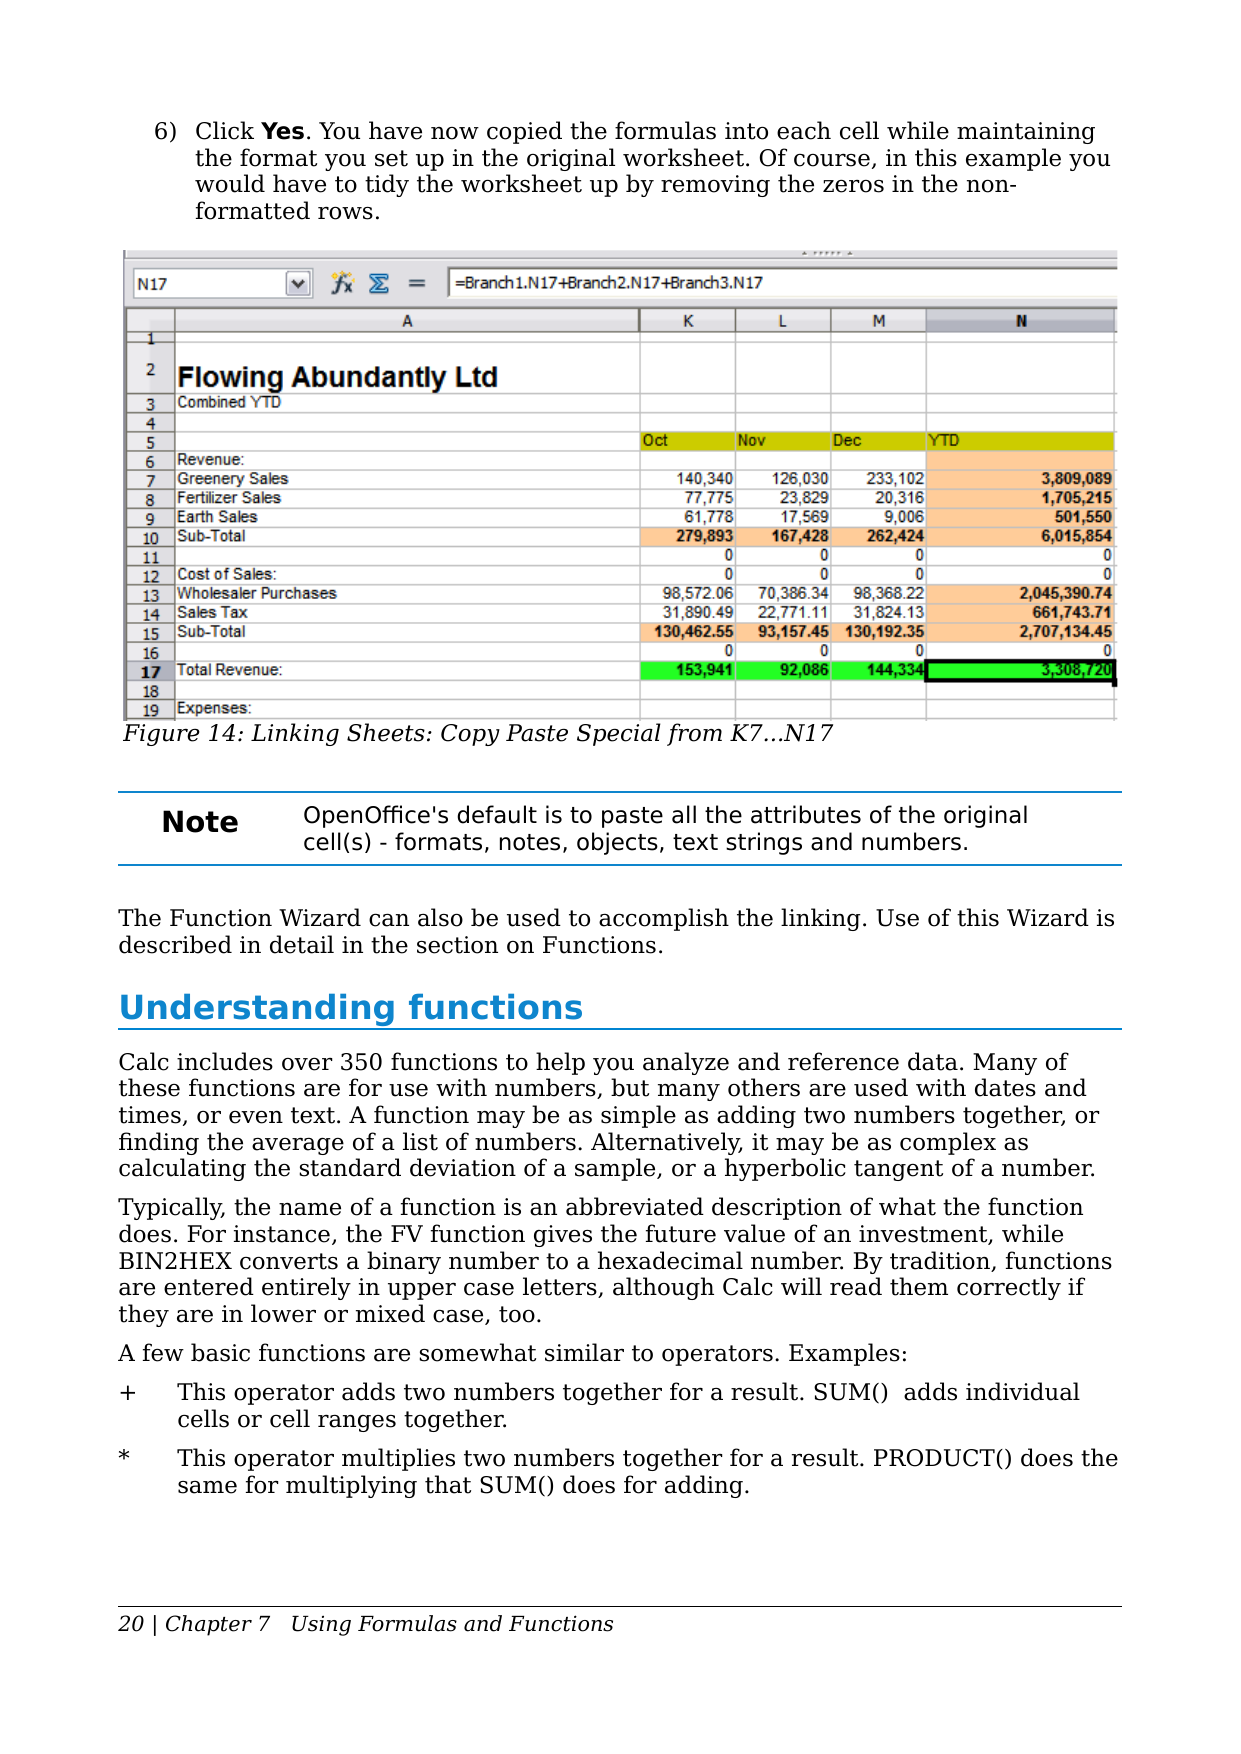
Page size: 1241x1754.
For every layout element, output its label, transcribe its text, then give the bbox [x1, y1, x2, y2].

table_header This operator adds two numbers together for a result. SUM() adds individual cells or cell ranges together. [177, 1380, 1122, 1445]
picture [123, 250, 1118, 721]
text Figure 14: Linking Sheets: Copy Paste Special from K7...N17 [123, 721, 1117, 747]
table_cell This operator multiplies two numbers together for a result. PRODUCT() does the same for multiplying that SUM() does for adding. [177, 1445, 1122, 1511]
table_cell * [118, 1445, 177, 1511]
list Click Yes. You have now copied the formulas into each cell while maintaining the format you set up in the original worksheet. Of course, in this example you would have to tidy the worksheet up by removing the zeros in the non-formatted rows. [177, 118, 1122, 225]
subtitle Understanding functions [118, 989, 1122, 1028]
table_header OpenOffice's default is to paste all the attributes of the original cell(s) - formats, notes, objects, text strings and numbers. [281, 793, 1122, 864]
table_header Note [118, 793, 281, 864]
text A few basic functions are somewhat similar to operators. Examples: [118, 1340, 1122, 1367]
table_header + [118, 1380, 177, 1445]
list The Function Wizard can also be used to accomplish the linking. Use of this Wizard is described in detail in the section on Functions. [118, 905, 1122, 959]
text Typically, the name of a function is an abbreviated description of what the function does. For instance, the FV function gives the future value of an investment, while BIN2HEX converts a binary number to a hexadecimal number. By tradition, functions are entered entirely in upper case letters, although Calc will read them correctly if they are in lower or mixed case, too. [118, 1194, 1122, 1328]
text Calc includes over 350 functions to help you analyze and reference data. Many of these functions are for use with numbers, but many others are used with dates and times, or even text. A function may be as simple as adding two numbers together, or finding the average of a list of numbers. Alternatively, it may be as complex as calculating the standard deviation of a sample, or a hyperbolic tangent of a number. [118, 1049, 1122, 1182]
